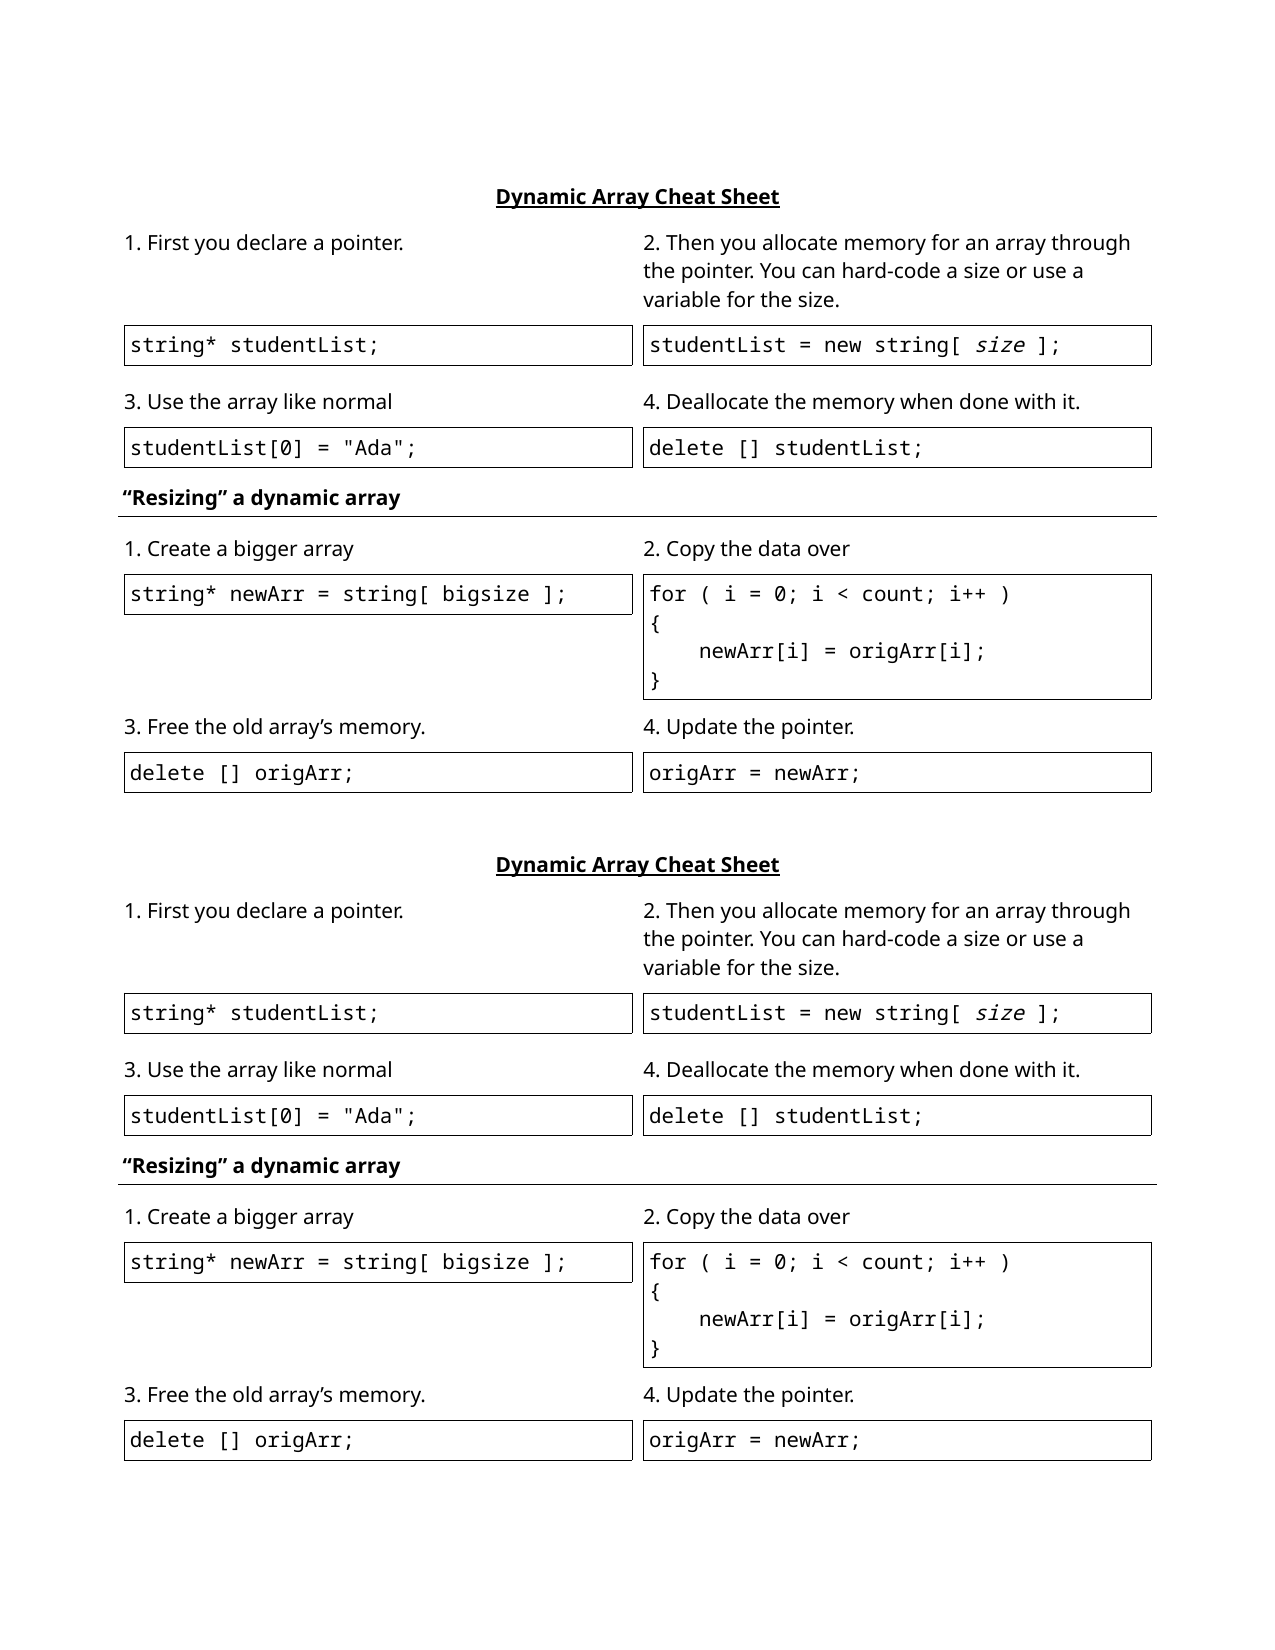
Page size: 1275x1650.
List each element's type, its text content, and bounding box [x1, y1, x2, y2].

table_cell 3. Free the old array’s memory. [118, 1374, 637, 1414]
table_cell [118, 746, 637, 798]
table_cell [118, 319, 637, 382]
table_header delete [] studentList; [644, 1096, 1151, 1135]
table_cell [118, 1414, 637, 1466]
table_cell [118, 1236, 637, 1374]
table_header 1. Create a bigger array [118, 1196, 637, 1236]
table_header string* studentList; [125, 994, 632, 1033]
table_cell [638, 1236, 1157, 1374]
table_cell 3. Use the array like normal [118, 1050, 637, 1089]
text “Resizing” a dynamic array [118, 1147, 1157, 1184]
table_cell [118, 421, 637, 473]
table_header studentList = new string[ size ]; [644, 994, 1151, 1033]
table_cell [638, 746, 1157, 798]
table_header delete [] origArr; [125, 753, 632, 792]
table_header delete [] origArr; [125, 1421, 632, 1460]
table_cell [118, 568, 637, 706]
table_cell 4. Update the pointer. [638, 1374, 1157, 1414]
table_cell [638, 421, 1157, 473]
table_cell 4. Deallocate the memory when done with it. [638, 382, 1157, 421]
table_header string* newArr = string[ bigsize ]; [125, 1243, 632, 1282]
table_header studentList[0] = "Ada"; [125, 428, 632, 467]
table_cell [118, 1089, 637, 1141]
table_header 1. Create a bigger array [118, 528, 637, 568]
text Dynamic Array Cheat Sheet [118, 850, 1157, 878]
table_header origArr = newArr; [644, 753, 1151, 792]
table_cell [638, 568, 1157, 706]
table_header delete [] studentList; [644, 428, 1151, 467]
table_header 1. First you declare a pointer. [118, 222, 637, 319]
table_cell [118, 987, 637, 1049]
table_header for ( i = 0; i < count; i++ ) { newArr[i] = origArr[i]; } [644, 1243, 1151, 1367]
table_cell [638, 987, 1157, 1049]
table_header studentList[0] = "Ada"; [125, 1096, 632, 1135]
table_cell 3. Use the array like normal [118, 382, 637, 421]
table_header string* newArr = string[ bigsize ]; [125, 575, 632, 614]
table_header origArr = newArr; [644, 1421, 1151, 1460]
table_cell [638, 1089, 1157, 1141]
table_header studentList = new string[ size ]; [644, 326, 1151, 365]
table_cell 4. Deallocate the memory when done with it. [638, 1050, 1157, 1089]
table_header 2. Copy the data over [638, 1196, 1157, 1236]
table_header for ( i = 0; i < count; i++ ) { newArr[i] = origArr[i]; } [644, 575, 1151, 699]
table_header 2. Then you allocate memory for an array through the pointer. You can hard-code a size or use a variable for the size. [638, 222, 1157, 319]
table_header 2. Copy the data over [638, 528, 1157, 568]
table_cell [638, 319, 1157, 382]
table_header 2. Then you allocate memory for an array through the pointer. You can hard-code a size or use a variable for the size. [638, 890, 1157, 987]
table_header 1. First you declare a pointer. [118, 890, 637, 987]
table_cell 3. Free the old array’s memory. [118, 706, 637, 746]
table_cell 4. Update the pointer. [638, 706, 1157, 746]
table_cell [638, 1414, 1157, 1466]
text Dynamic Array Cheat Sheet [118, 182, 1157, 211]
text “Resizing” a dynamic array [118, 479, 1157, 516]
table_header string* studentList; [125, 326, 632, 365]
